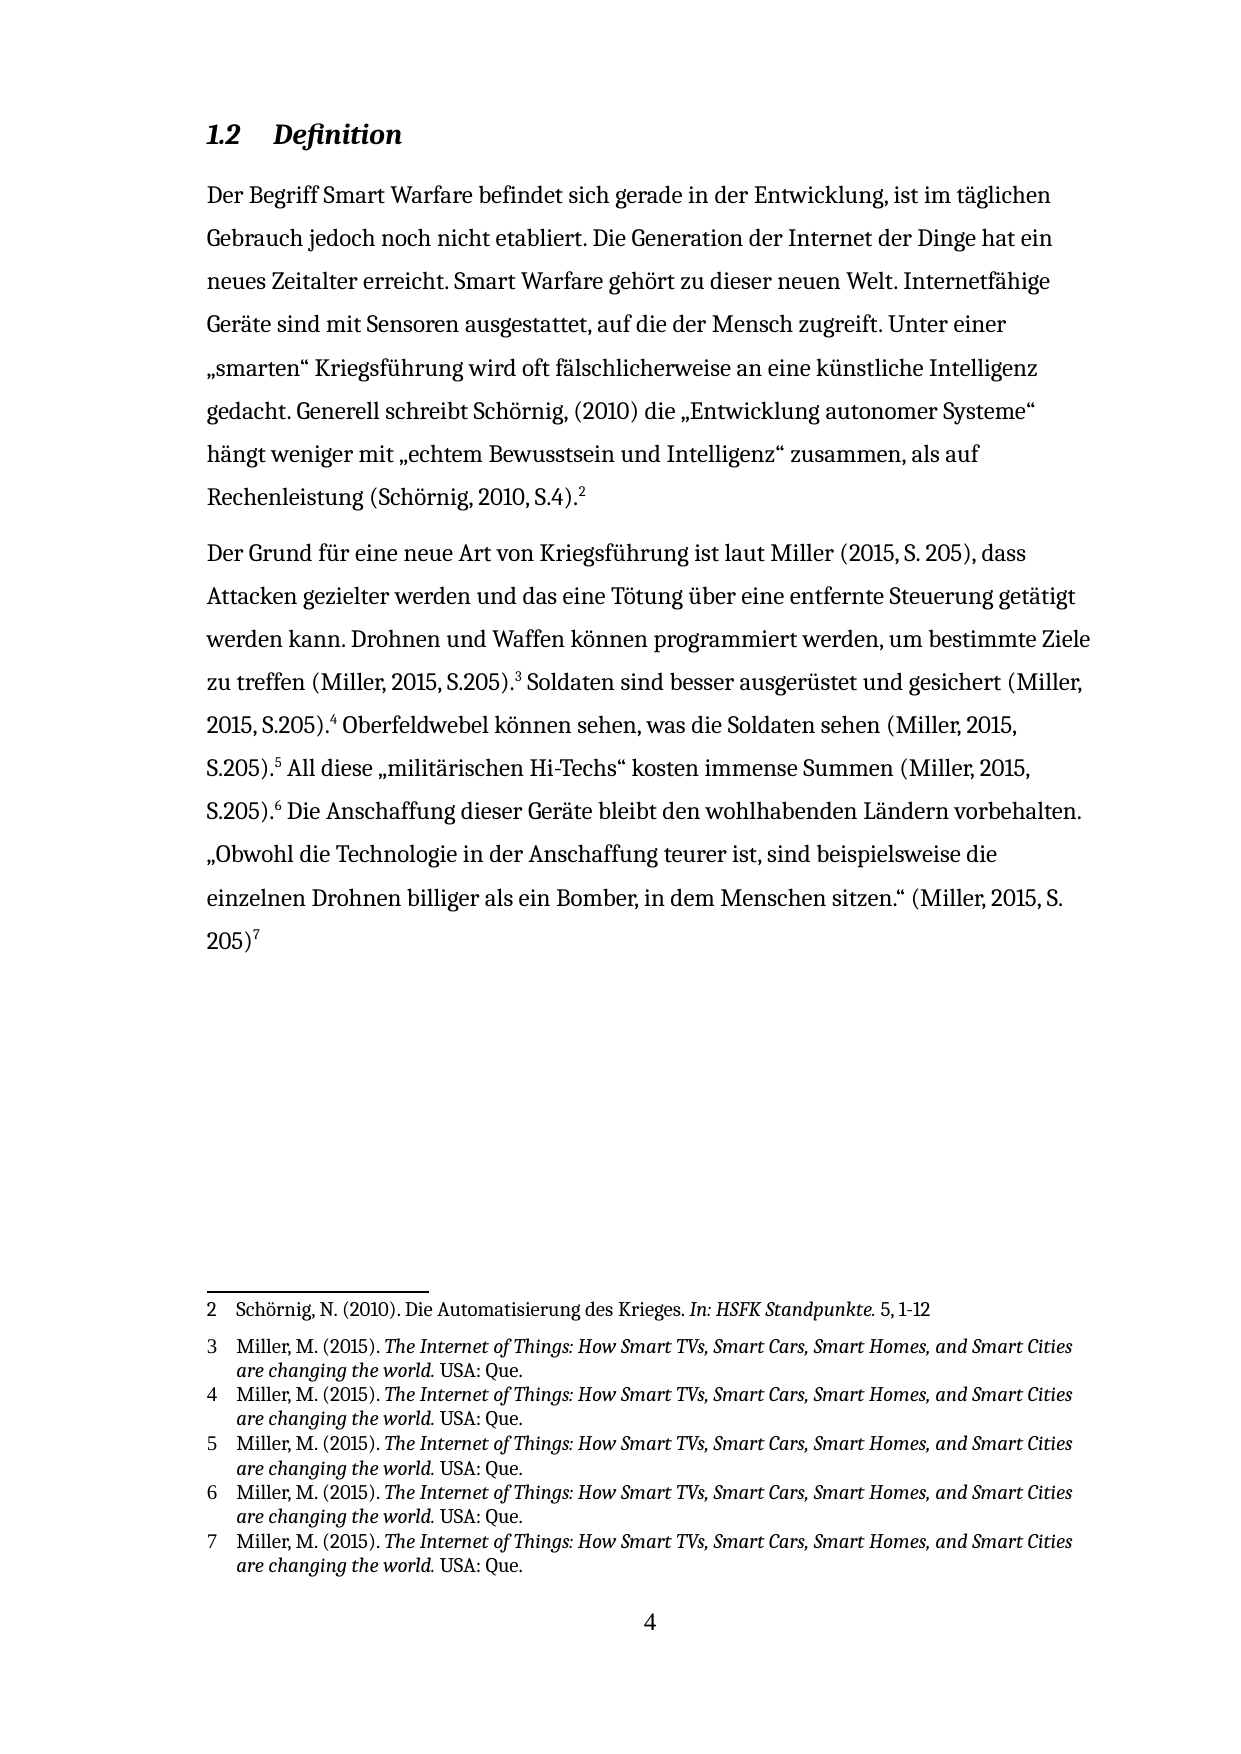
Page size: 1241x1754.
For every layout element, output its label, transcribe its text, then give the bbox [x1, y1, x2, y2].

text Der Grund für eine neue Art von Kriegsführung ist laut Miller (2015, S. 205), dass Attacken gezielter werden und das eine Tötung über eine entfernte Steuerung getätigt werden kann. Drohnen und Waffen können programmiert werden, um bestimmte Ziele zu treffen (Miller, 2015, S.205). Soldaten sind besser ausgerüstet und gesichert (Miller, 2015, S.205). Oberfeldwebel können sehen, was die Soldaten sehen (Miller, 2015, S.205). All diese „militärischen Hi-Techs“ kosten immense Summen (Miller, 2015, S.205). Die Anschaffung dieser Geräte bleibt den wohlhabenden Ländern vorbehalten. „Obwohl die Technologie in der Anschaffung teurer ist, sind beispielsweise die einzelnen Drohnen billiger als ein Bomber, in dem Menschen sitzen.“ (Miller, 2015, S. 205) [207, 538, 1093, 955]
subtitle Definition [207, 118, 1093, 152]
text Miller, M. (2015). The Internet of Things: How Smart TVs, Smart Cars, Smart Homes, and Smart Cities are changing the world. USA: Que. [207, 1529, 1093, 1578]
text Schörnig, N. (2010). Die Automatisierung des Krieges. In: HSFK Standpunkte. 5, 1-12 [207, 1298, 1093, 1322]
text Miller, M. (2015). The Internet of Things: How Smart TVs, Smart Cars, Smart Homes, and Smart Cities are changing the world. USA: Que. [207, 1334, 1093, 1382]
text Miller, M. (2015). The Internet of Things: How Smart TVs, Smart Cars, Smart Homes, and Smart Cities are changing the world. USA: Que. [207, 1431, 1093, 1480]
text Der Begriff Smart Warfare befindet sich gerade in der Entwicklung, ist im täglichen Gebrauch jedoch noch nicht etabliert. Die Generation der Internet der Dinge hat ein neues Zeitalter erreicht. Smart Warfare gehört zu dieser neuen Welt. Internetfähige Geräte sind mit Sensoren ausgestattet, auf die der Mensch zugreift. Unter einer „smarten“ Kriegsführung wird oft fälschlicherweise an eine künstliche Intelligenz gedacht. Generell schreibt Schörnig, (2010) die „Entwicklung autonomer Systeme“ hängt weniger mit „echtem Bewusstsein und Intelligenz“ zusammen, als auf Rechenleistung (Schörnig, 2010, S.4). [207, 181, 1093, 512]
text Miller, M. (2015). The Internet of Things: How Smart TVs, Smart Cars, Smart Homes, and Smart Cities are changing the world. USA: Que. [207, 1480, 1093, 1529]
text Miller, M. (2015). The Internet of Things: How Smart TVs, Smart Cars, Smart Homes, and Smart Cities are changing the world. USA: Que. [207, 1382, 1093, 1431]
